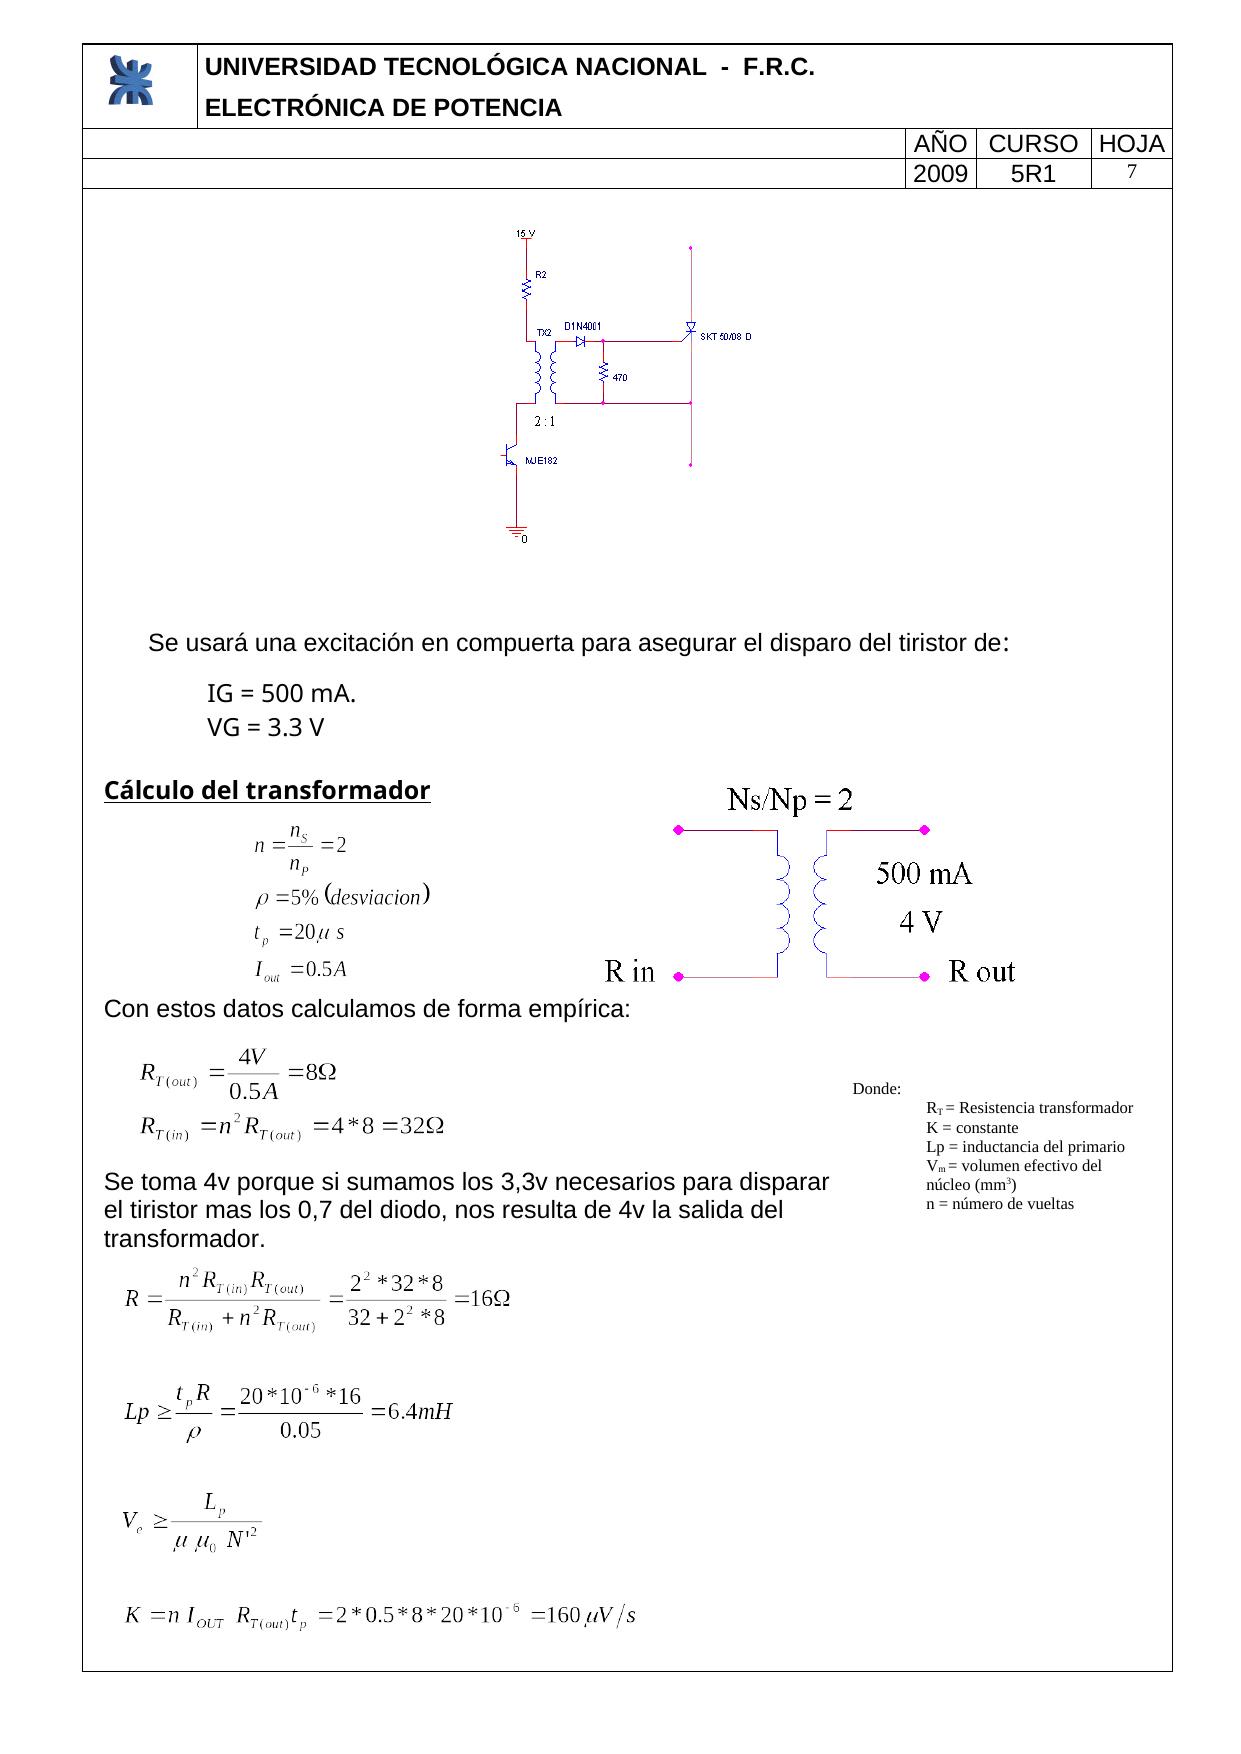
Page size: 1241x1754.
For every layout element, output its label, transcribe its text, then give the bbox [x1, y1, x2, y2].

text el tiristor mas los 0,7 del diodo, nos resulta de 4v la salida del [103, 1196, 851, 1224]
text K = constante [852, 1117, 1136, 1137]
text Donde: [852, 1079, 1136, 1098]
text Se toma 4v porque si sumamos los 3,3v necesarios para disparar [103, 1167, 851, 1196]
text Con estos datos calculamos de forma empírica: [103, 994, 1151, 1023]
text transformador. [103, 1224, 851, 1253]
text RT = Resistencia transformador [852, 1098, 1136, 1117]
text VG = 3.3 V [103, 710, 1151, 744]
text Vm = volumen efectivo del núcleo (mm3) [926, 1156, 1136, 1194]
text [1137, 1224, 1151, 1253]
text IG = 500 mA. [103, 676, 1151, 710]
text Lp = inductancia del primario [852, 1137, 1136, 1156]
picture [500, 226, 755, 553]
text n = número de vueltas [852, 1194, 1136, 1213]
picture [595, 776, 1024, 998]
picture [106, 54, 154, 106]
text Cálculo del transformador [103, 773, 1151, 807]
text Se usará una excitación en compuerta para asegurar el disparo del tiristor de: [103, 625, 1151, 659]
